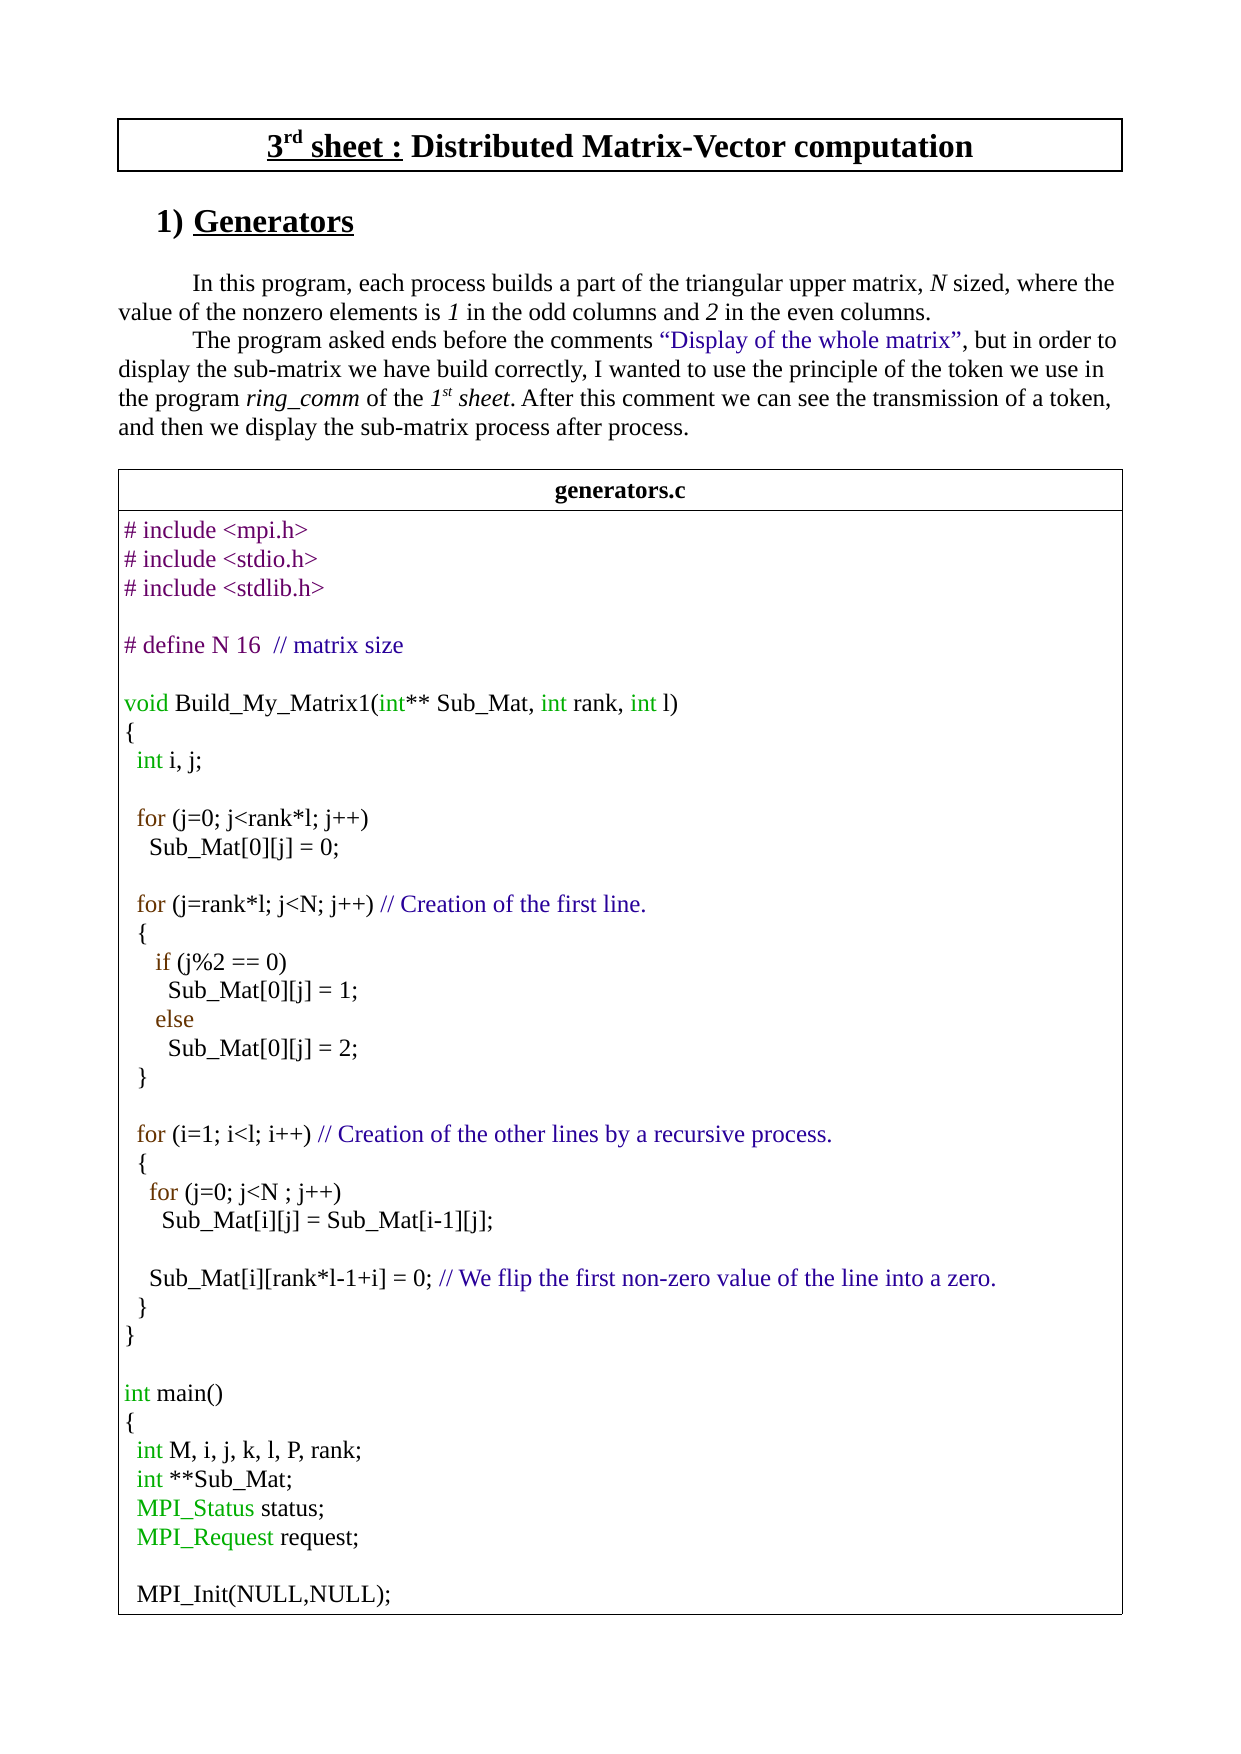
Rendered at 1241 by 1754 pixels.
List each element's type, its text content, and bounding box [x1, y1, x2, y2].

table_header generators.c [119, 470, 1122, 509]
text The program asked ends before the comments “Display of the whole matrix”, but in order to display the sub-matrix we have build correctly, I wanted to use the principle of the token we use in the program ring_comm of the 1st sheet. After this comment we can see the transmission of a token, and then we display the sub-matrix process after process. [118, 325, 1122, 440]
table_header 3rd sheet : Distributed Matrix-Vector computation [119, 120, 1121, 170]
text In this program, each process builds a part of the triangular upper matrix, N sized, where the value of the nonzero elements is 1 in the odd columns and 2 in the even columns. [118, 268, 1122, 325]
table_cell # include <mpi.h> # include <stdio.h> # include <stdlib.h> # define N 16 // matrix size void Build_My_Matrix1(int** Sub_Mat, int rank, int l) { int i, j; for (j=0; j<rank*l; j++) Sub_Mat[0][j] = 0; for (j=rank*l; j<N; j++) // Creation of the first line. { if (j%2 == 0) Sub_Mat[0][j] = 1; else Sub_Mat[0][j] = 2; } for (i=1; i<l; i++) // Creation of the other lines by a recursive process. { for (j=0; j<N ; j++) Sub_Mat[i][j] = Sub_Mat[i-1][j]; Sub_Mat[i][rank*l-1+i] = 0; // We flip the first non-zero value of the line into a zero. } } int main() { int M, i, j, k, l, P, rank; int **Sub_Mat; MPI_Status status; MPI_Request request; MPI_Init(NULL,NULL); [119, 511, 1122, 1613]
list Generators [156, 201, 1122, 239]
